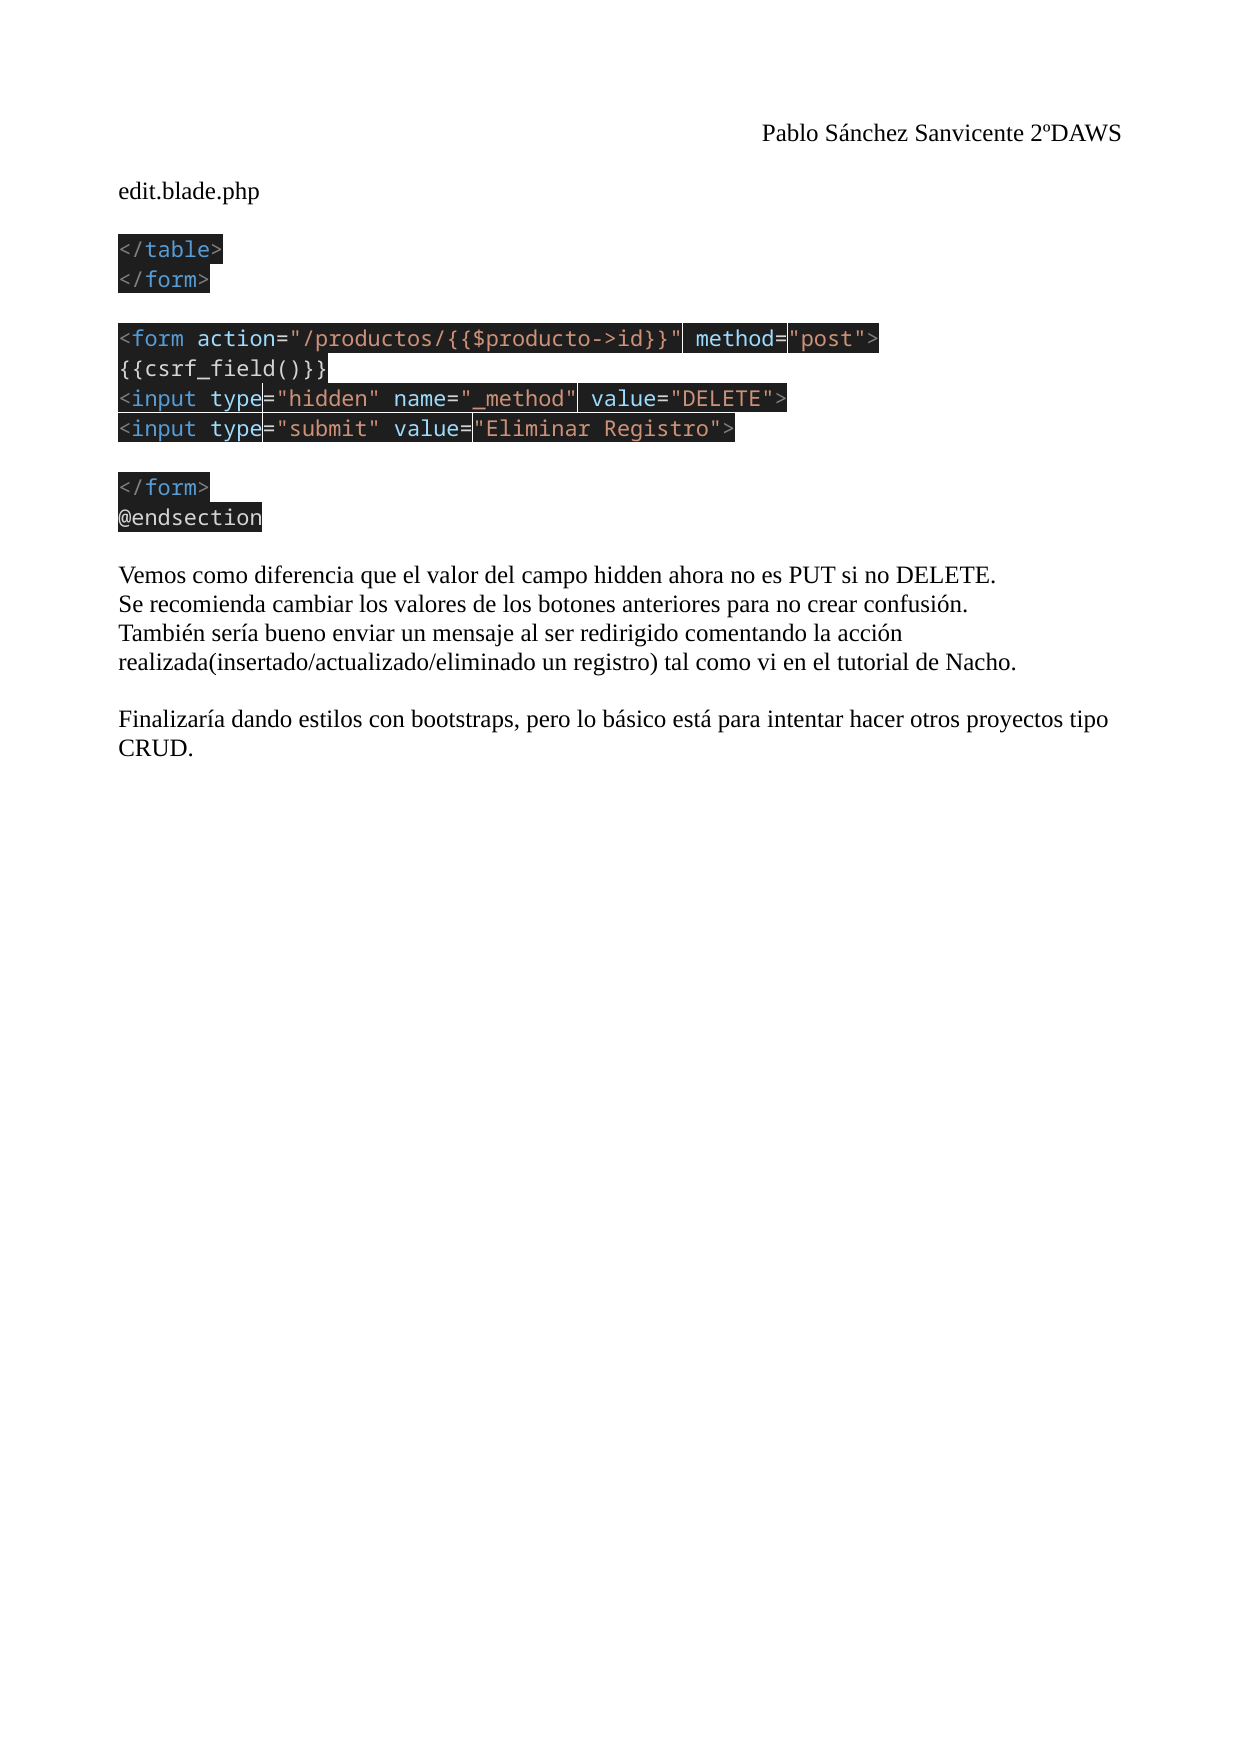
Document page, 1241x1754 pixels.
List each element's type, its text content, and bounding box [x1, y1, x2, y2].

text </form> [118, 472, 1122, 502]
text <input type="submit" value="Eliminar Registro"> [118, 412, 1122, 442]
text @endsection [118, 502, 1122, 532]
text Finalizaría dando estilos con bootstraps, pero lo básico está para intentar hacer otros proyectos tipo CRUD. [118, 704, 1122, 762]
text {{csrf_field()}} [118, 353, 1122, 383]
text Vemos como diferencia que el valor del campo hidden ahora no es PUT si no DELETE. [118, 560, 1122, 589]
text También sería bueno enviar un mensaje al ser redirigido comentando la acción realizada(insertado/actualizado/eliminado un registro) tal como vi en el tutorial de Nacho. [118, 618, 1122, 675]
text </table> [118, 234, 1122, 264]
text Se recomienda cambiar los valores de los botones anteriores para no crear confusión. [118, 589, 1122, 618]
text <form action="/productos/{{$producto->id}}" method="post"> [118, 323, 1122, 353]
text </form> [118, 264, 1122, 293]
text <input type="hidden" name="_method" value="DELETE"> [118, 383, 1122, 412]
text edit.blade.php [118, 176, 1122, 205]
